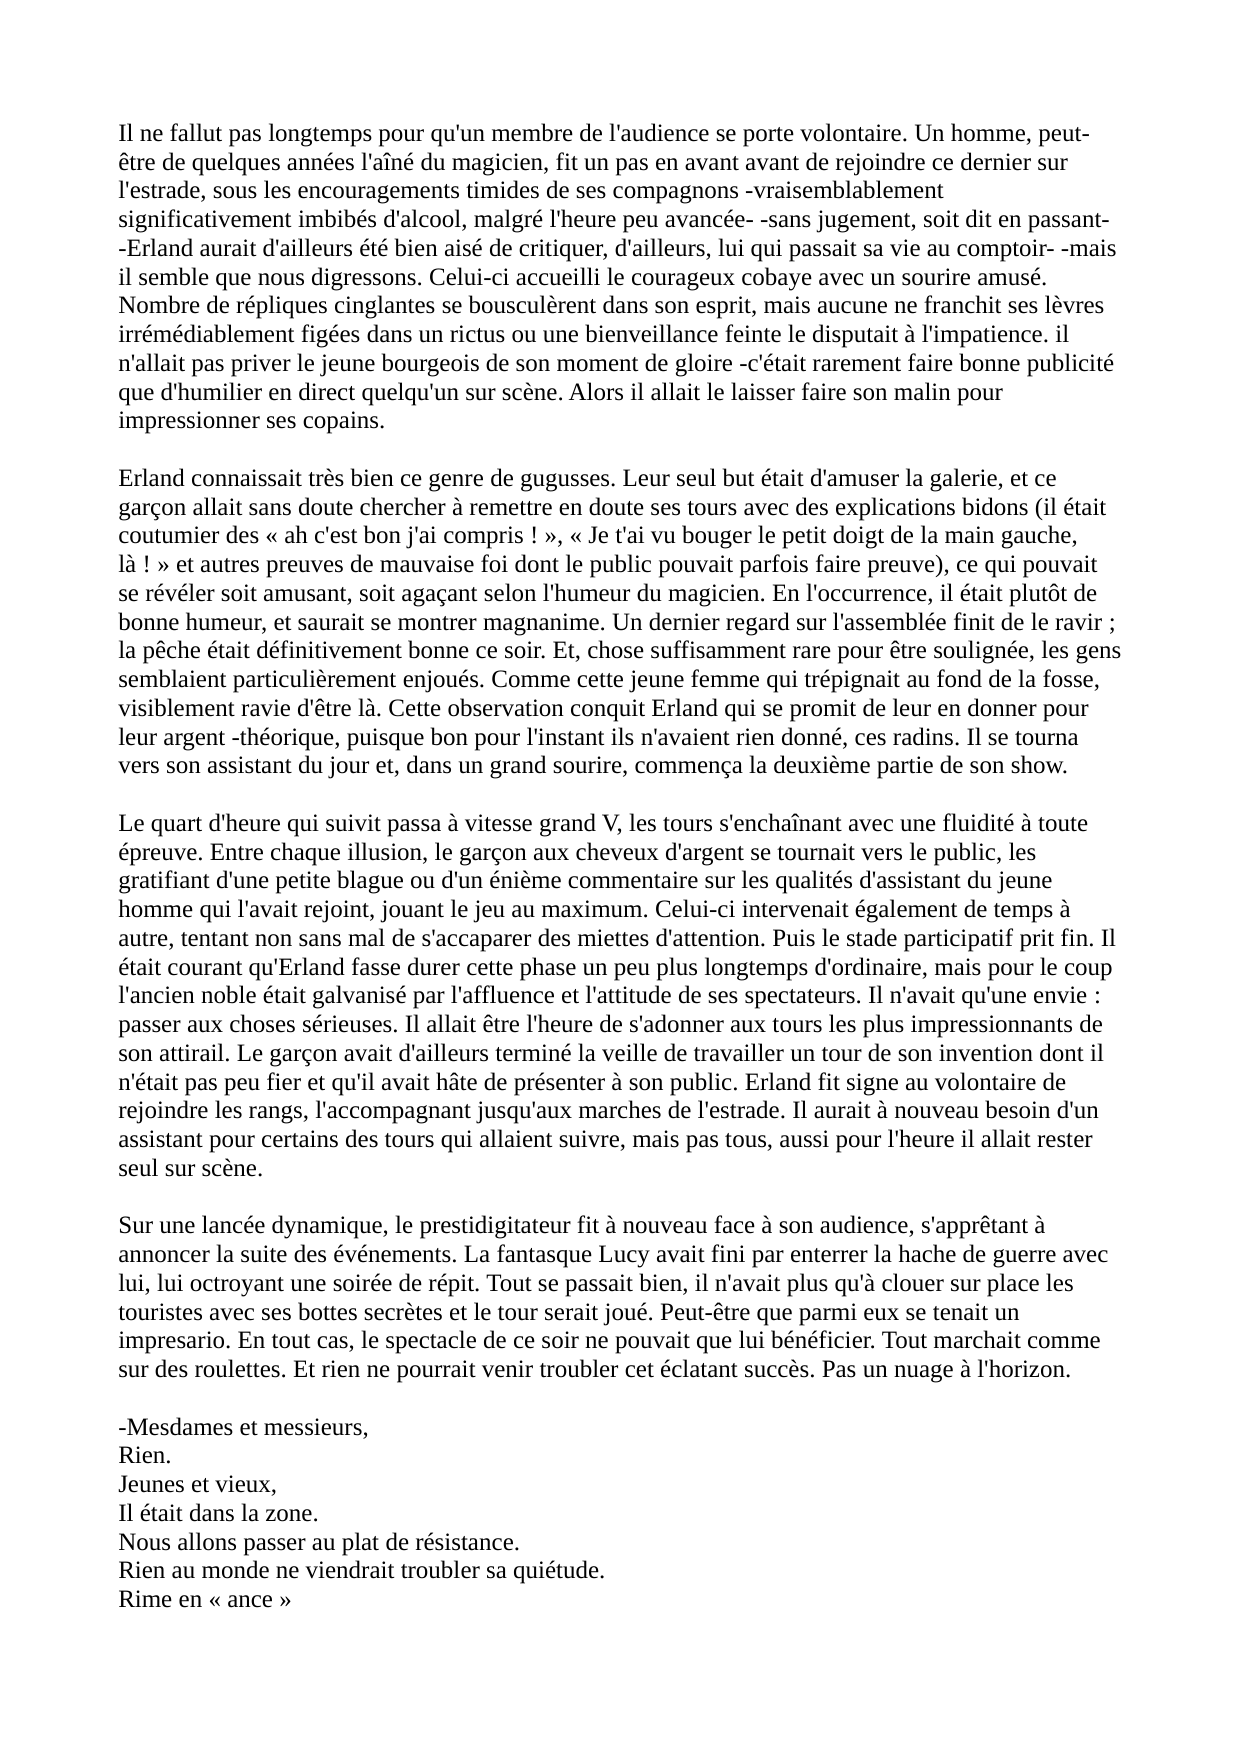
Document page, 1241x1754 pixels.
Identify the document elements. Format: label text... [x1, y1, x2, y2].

text Il était dans la zone. [118, 1498, 1122, 1527]
text -Mesdames et messieurs, [118, 1412, 1122, 1441]
text Il ne fallut pas longtemps pour qu'un membre de l'audience se porte volontaire. Un homme, peut-être de quelques années l'aîné du magicien, fit un pas en avant avant de rejoindre ce dernier sur l'estrade, sous les encouragements timides de ses compagnons -vraisemblablement significativement imbibés d'alcool, malgré l'heure peu avancée- -sans jugement, soit dit en passant- -Erland aurait d'ailleurs été bien aisé de critiquer, d'ailleurs, lui qui passait sa vie au comptoir- -mais il semble que nous digressons. Celui-ci accueilli le courageux cobaye avec un sourire amusé. Nombre de répliques cinglantes se bousculèrent dans son esprit, mais aucune ne franchit ses lèvres irrémédiablement figées dans un rictus ou une bienveillance feinte le disputait à l'impatience. il n'allait pas priver le jeune bourgeois de son moment de gloire -c'était rarement faire bonne publicité que d'humilier en direct quelqu'un sur scène. Alors il allait le laisser faire son malin pour impressionner ses copains. [118, 118, 1122, 434]
text Nous allons passer au plat de résistance. [118, 1527, 1122, 1556]
text Sur une lancée dynamique, le prestidigitateur fit à nouveau face à son audience, s'apprêtant à annoncer la suite des événements. La fantasque Lucy avait fini par enterrer la hache de guerre avec lui, lui octroyant une soirée de répit. Tout se passait bien, il n'avait plus qu'à clouer sur place les touristes avec ses bottes secrètes et le tour serait joué. Peut-être que parmi eux se tenait un impresario. En tout cas, le spectacle de ce soir ne pouvait que lui bénéficier. Tout marchait comme sur des roulettes. Et rien ne pourrait venir troubler cet éclatant succès. Pas un nuage à l'horizon. [118, 1211, 1122, 1383]
text Rien au monde ne viendrait troubler sa quiétude. [118, 1556, 1122, 1584]
text Rime en « ance » [118, 1584, 1122, 1613]
text Erland connaissait très bien ce genre de gugusses. Leur seul but était d'amuser la galerie, et ce garçon allait sans doute chercher à remettre en doute ses tours avec des explications bidons (il était coutumier des « ah c'est bon j'ai compris ! », « Je t'ai vu bouger le petit doigt de la main gauche, là ! » et autres preuves de mauvaise foi dont le public pouvait parfois faire preuve), ce qui pouvait se révéler soit amusant, soit agaçant selon l'humeur du magicien. En l'occurrence, il était plutôt de bonne humeur, et saurait se montrer magnanime. Un dernier regard sur l'assemblée finit de le ravir ; la pêche était définitivement bonne ce soir. Et, chose suffisamment rare pour être soulignée, les gens semblaient particulièrement enjoués. Comme cette jeune femme qui trépignait au fond de la fosse, visiblement ravie d'être là. Cette observation conquit Erland qui se promit de leur en donner pour leur argent -théorique, puisque bon pour l'instant ils n'avaient rien donné, ces radins. Il se tourna vers son assistant du jour et, dans un grand sourire, commença la deuxième partie de son show. [118, 463, 1122, 779]
text Jeunes et vieux, [118, 1469, 1122, 1498]
text Le quart d'heure qui suivit passa à vitesse grand V, les tours s'enchaînant avec une fluidité à toute épreuve. Entre chaque illusion, le garçon aux cheveux d'argent se tournait vers le public, les gratifiant d'une petite blague ou d'un énième commentaire sur les qualités d'assistant du jeune homme qui l'avait rejoint, jouant le jeu au maximum. Celui-ci intervenait également de temps à autre, tentant non sans mal de s'accaparer des miettes d'attention. Puis le stade participatif prit fin. Il était courant qu'Erland fasse durer cette phase un peu plus longtemps d'ordinaire, mais pour le coup l'ancien noble était galvanisé par l'affluence et l'attitude de ses spectateurs. Il n'avait qu'une envie : passer aux choses sérieuses. Il allait être l'heure de s'adonner aux tours les plus impressionnants de son attirail. Le garçon avait d'ailleurs terminé la veille de travailler un tour de son invention dont il n'était pas peu fier et qu'il avait hâte de présenter à son public. Erland fit signe au volontaire de rejoindre les rangs, l'accompagnant jusqu'aux marches de l'estrade. Il aurait à nouveau besoin d'un assistant pour certains des tours qui allaient suivre, mais pas tous, aussi pour l'heure il allait rester seul sur scène. [118, 808, 1122, 1182]
text Rien. [118, 1441, 1122, 1469]
